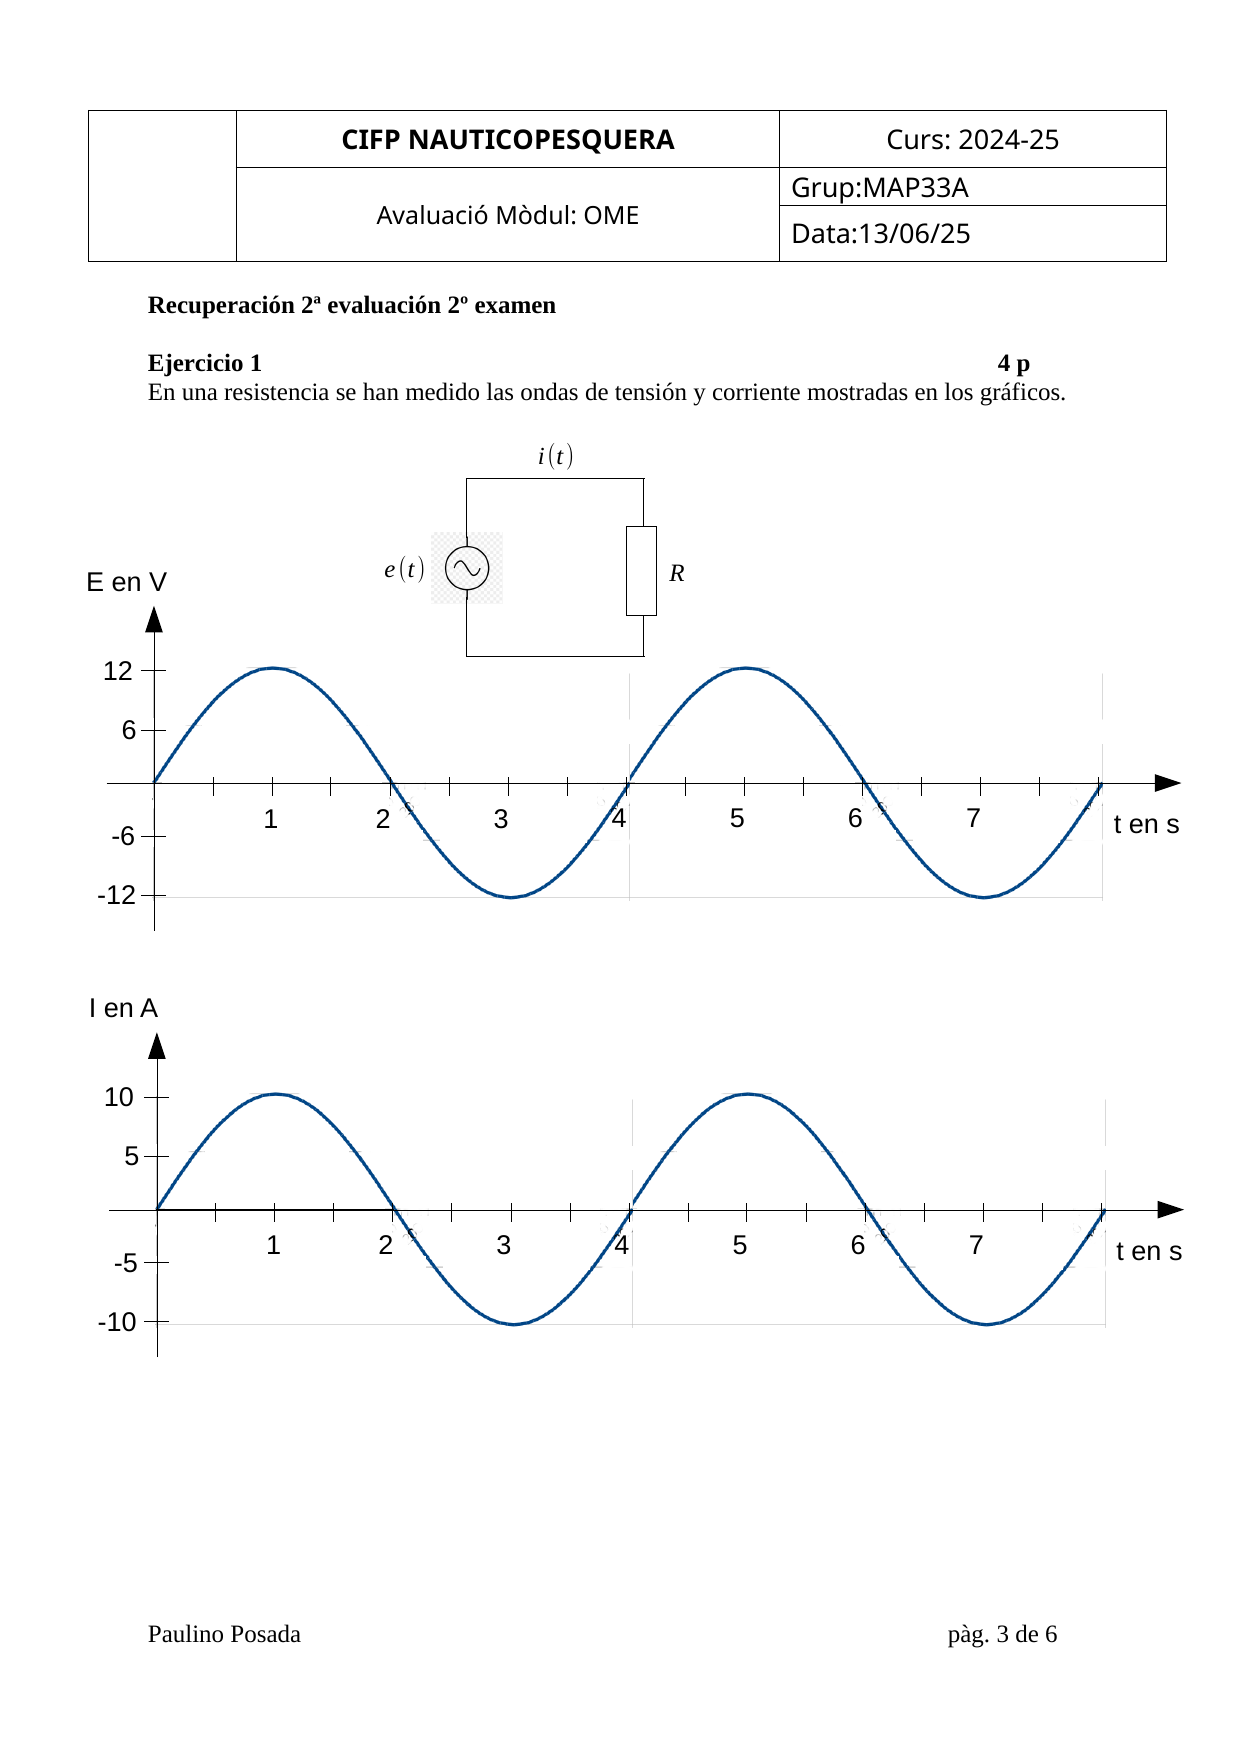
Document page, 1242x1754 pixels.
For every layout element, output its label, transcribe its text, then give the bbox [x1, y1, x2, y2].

picture [155, 664, 1103, 783]
text Ejercicio 1 4 p [148, 348, 1094, 377]
picture [431, 532, 503, 604]
text Recuperación 2ª evaluación 2º examen [148, 290, 1094, 319]
picture [158, 1211, 1106, 1328]
picture [155, 784, 1103, 901]
picture [158, 1090, 1106, 1210]
text En una resistencia se han medido las ondas de tensión y corriente mostradas en los gráficos. [148, 377, 1094, 405]
